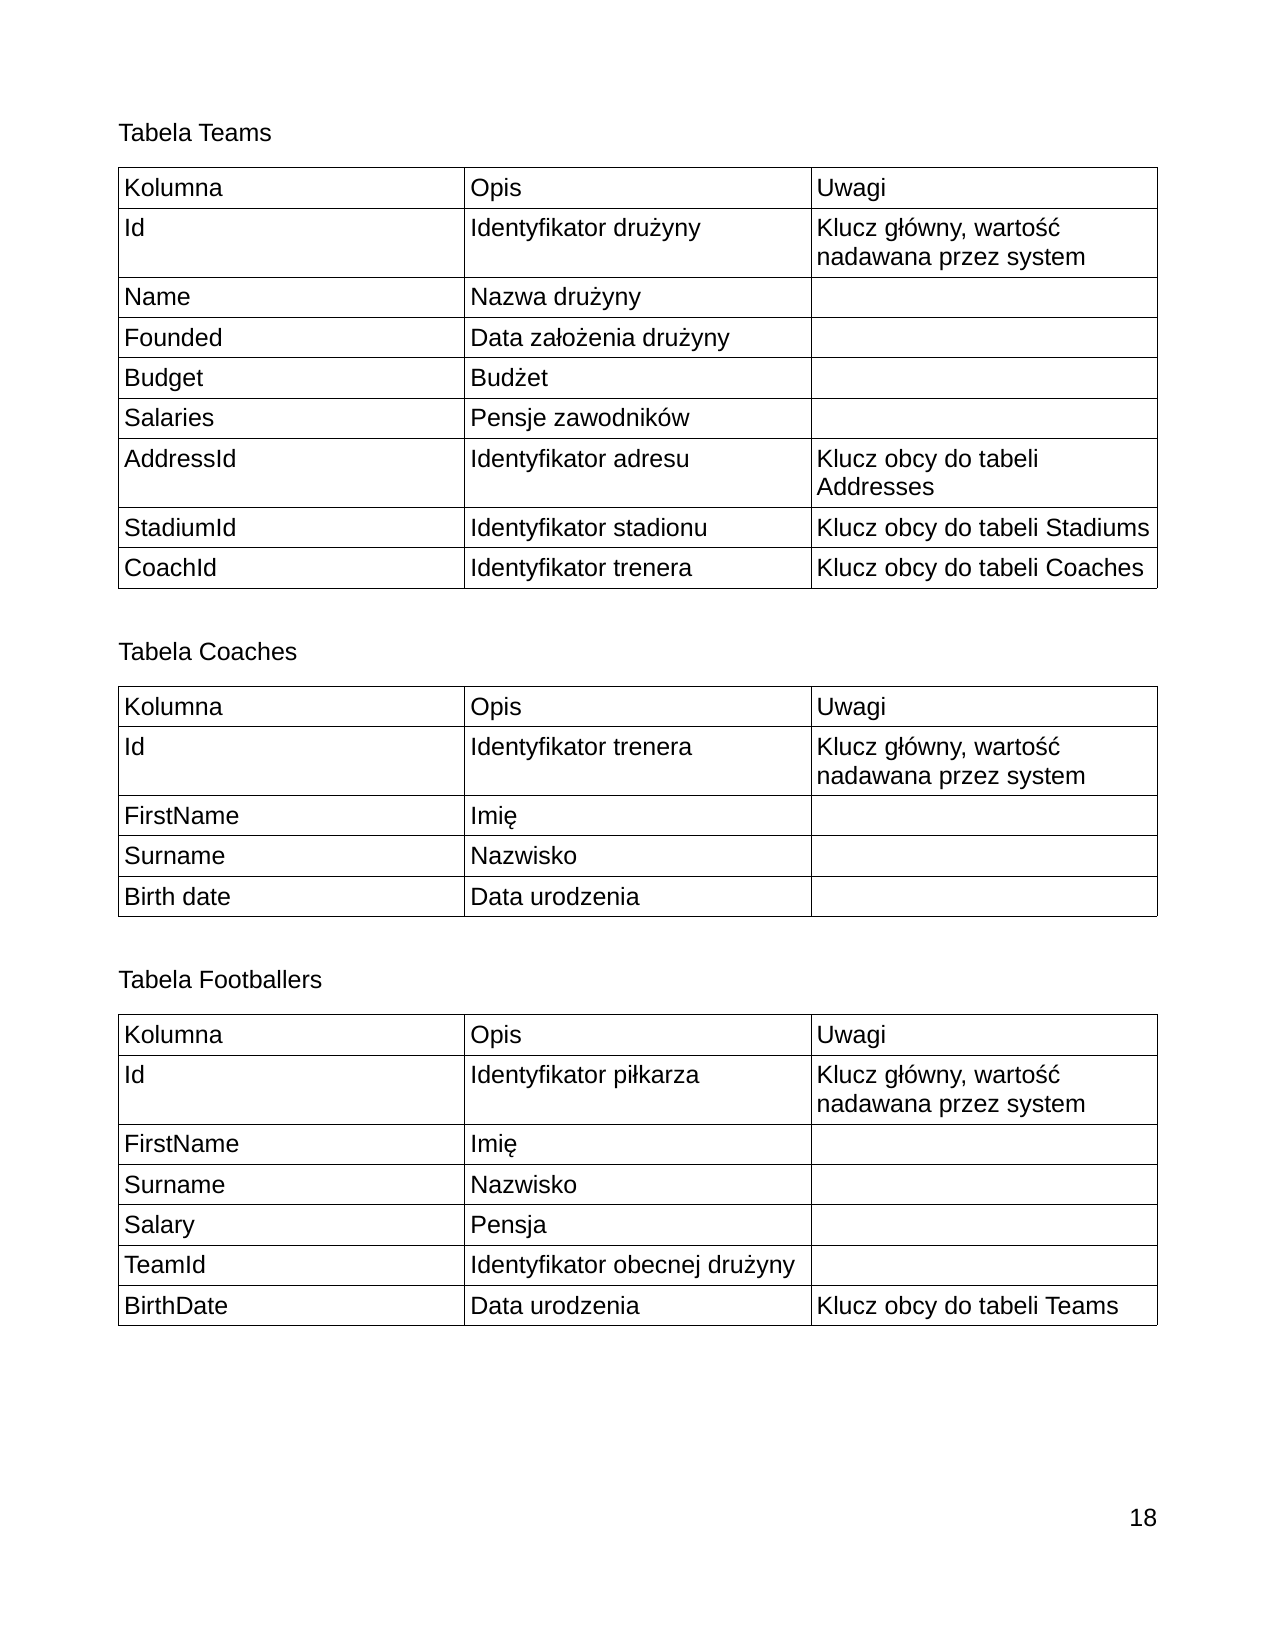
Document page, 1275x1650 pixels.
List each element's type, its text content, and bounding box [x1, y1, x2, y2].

table_cell Pensja [465, 1205, 811, 1244]
table_cell Surname [119, 1165, 464, 1204]
table_header Opis [465, 687, 811, 726]
table_cell [812, 796, 1157, 835]
table_cell [812, 1125, 1157, 1164]
table_cell Klucz obcy do tabeli Teams [812, 1286, 1157, 1325]
table_cell Nazwa drużyny [465, 278, 811, 317]
table_cell AddressId [119, 439, 464, 507]
table_cell Identyfikator obecnej drużyny [465, 1246, 811, 1285]
table_cell Pensje zawodników [465, 399, 811, 438]
table_cell Identyfikator piłkarza [465, 1056, 811, 1124]
table_cell TeamId [119, 1246, 464, 1285]
table_cell Klucz główny, wartość nadawana przez system [812, 1056, 1157, 1124]
text Tabela Footballers [118, 965, 1157, 994]
table_cell Klucz główny, wartość nadawana przez system [812, 727, 1157, 795]
table_cell [812, 318, 1157, 357]
table_cell Id [119, 1056, 464, 1124]
table_cell Salaries [119, 399, 464, 438]
text Tabela Teams [118, 118, 1157, 147]
table_cell Id [119, 209, 464, 277]
text Tabela Coaches [118, 637, 1157, 665]
table_cell [812, 877, 1157, 916]
table_cell [812, 1246, 1157, 1285]
table_cell Imię [465, 796, 811, 835]
table_cell Identyfikator adresu [465, 439, 811, 507]
table_header Kolumna [119, 687, 464, 726]
table_header Uwagi [812, 687, 1157, 726]
table_header Opis [465, 168, 811, 207]
table_cell Founded [119, 318, 464, 357]
table_cell [812, 836, 1157, 876]
table_header Opis [465, 1015, 811, 1054]
table_cell FirstName [119, 796, 464, 835]
table_header Uwagi [812, 168, 1157, 207]
table_cell Budżet [465, 358, 811, 397]
table_cell Identyfikator drużyny [465, 209, 811, 277]
table_cell Data założenia drużyny [465, 318, 811, 357]
table_cell [812, 1205, 1157, 1244]
table_cell Budget [119, 358, 464, 397]
table_header Kolumna [119, 1015, 464, 1054]
table_cell [812, 278, 1157, 317]
table_cell Identyfikator trenera [465, 548, 811, 587]
table_cell Id [119, 727, 464, 795]
table_cell StadiumId [119, 508, 464, 547]
table_cell Nazwisko [465, 836, 811, 876]
table_cell [812, 1165, 1157, 1204]
table_cell Imię [465, 1125, 811, 1164]
table_header Uwagi [812, 1015, 1157, 1054]
table_cell Salary [119, 1205, 464, 1244]
table_cell Klucz obcy do tabeli Stadiums [812, 508, 1157, 547]
table_cell FirstName [119, 1125, 464, 1164]
table_cell Identyfikator trenera [465, 727, 811, 795]
table_cell Klucz główny, wartość nadawana przez system [812, 209, 1157, 277]
table_cell Klucz obcy do tabeli Coaches [812, 548, 1157, 587]
table_cell Identyfikator stadionu [465, 508, 811, 547]
table_cell [812, 358, 1157, 397]
table_cell [812, 399, 1157, 438]
table_cell Name [119, 278, 464, 317]
table_cell Surname [119, 836, 464, 876]
table_header Kolumna [119, 168, 464, 207]
table_cell Klucz obcy do tabeli Addresses [812, 439, 1157, 507]
table_cell Data urodzenia [465, 877, 811, 916]
table_cell Birth date [119, 877, 464, 916]
table_cell CoachId [119, 548, 464, 587]
table_cell Data urodzenia [465, 1286, 811, 1325]
table_cell BirthDate [119, 1286, 464, 1325]
table_cell Nazwisko [465, 1165, 811, 1204]
